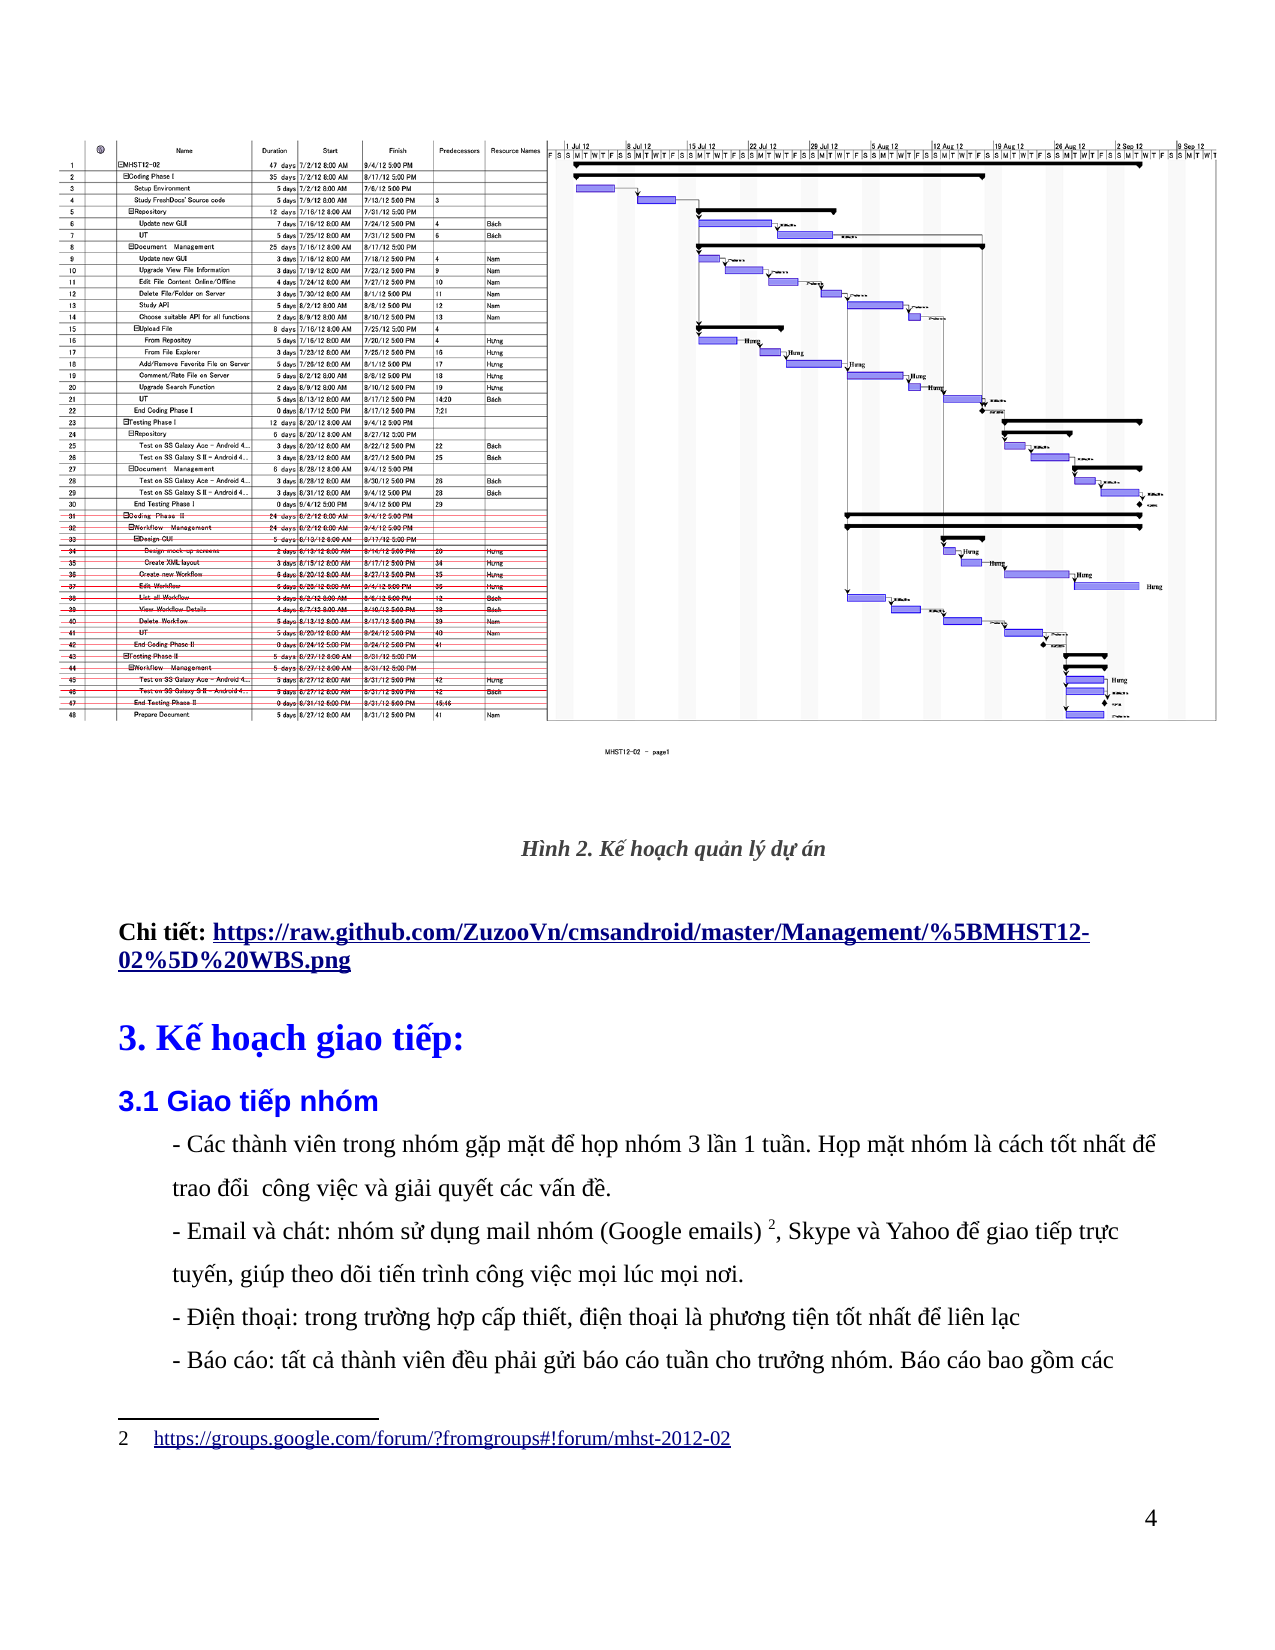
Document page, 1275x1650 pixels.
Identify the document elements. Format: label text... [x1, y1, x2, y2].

text - Điện thoại: trong trường hợp cấp thiết, điện thoại là phương tiện tốt nhất để liên lạc [172, 1302, 1157, 1331]
text - Email và chát: nhóm sử dụng mail nhóm (Google emails) , Skype và Yahoo để giao tiếp trực tuyến, giúp theo dõi tiến trình công việc mọi lúc mọi nơi. [172, 1216, 1157, 1288]
text - Báo cáo: tất cả thành viên đều phải gửi báo cáo tuần cho trưởng nhóm. Báo cáo bao gồm các [172, 1345, 1157, 1374]
subtitle 3.1 Giao tiếp nhóm [118, 1083, 1157, 1117]
picture [38, 118, 1237, 786]
subtitle Hình 2. Kế hoạch quản lý dự án [192, 835, 1157, 862]
text Chi tiết: https://raw.github.com/ZuzooVn/cmsandroid/master/Management/%5BMHST12-02%5D%20WBS.png [118, 917, 1157, 974]
subtitle 3. Kế hoạch giao tiếp: [118, 1015, 1157, 1058]
text - Các thành viên trong nhóm gặp mặt để họp nhóm 3 lần 1 tuần. Họp mặt nhóm là cách tốt nhất để trao đổi công việc và giải quyết các vấn đề. [172, 1129, 1157, 1201]
text https://groups.google.com/forum/?fromgroups#!forum/mhst-2012-02 [118, 1426, 1157, 1449]
